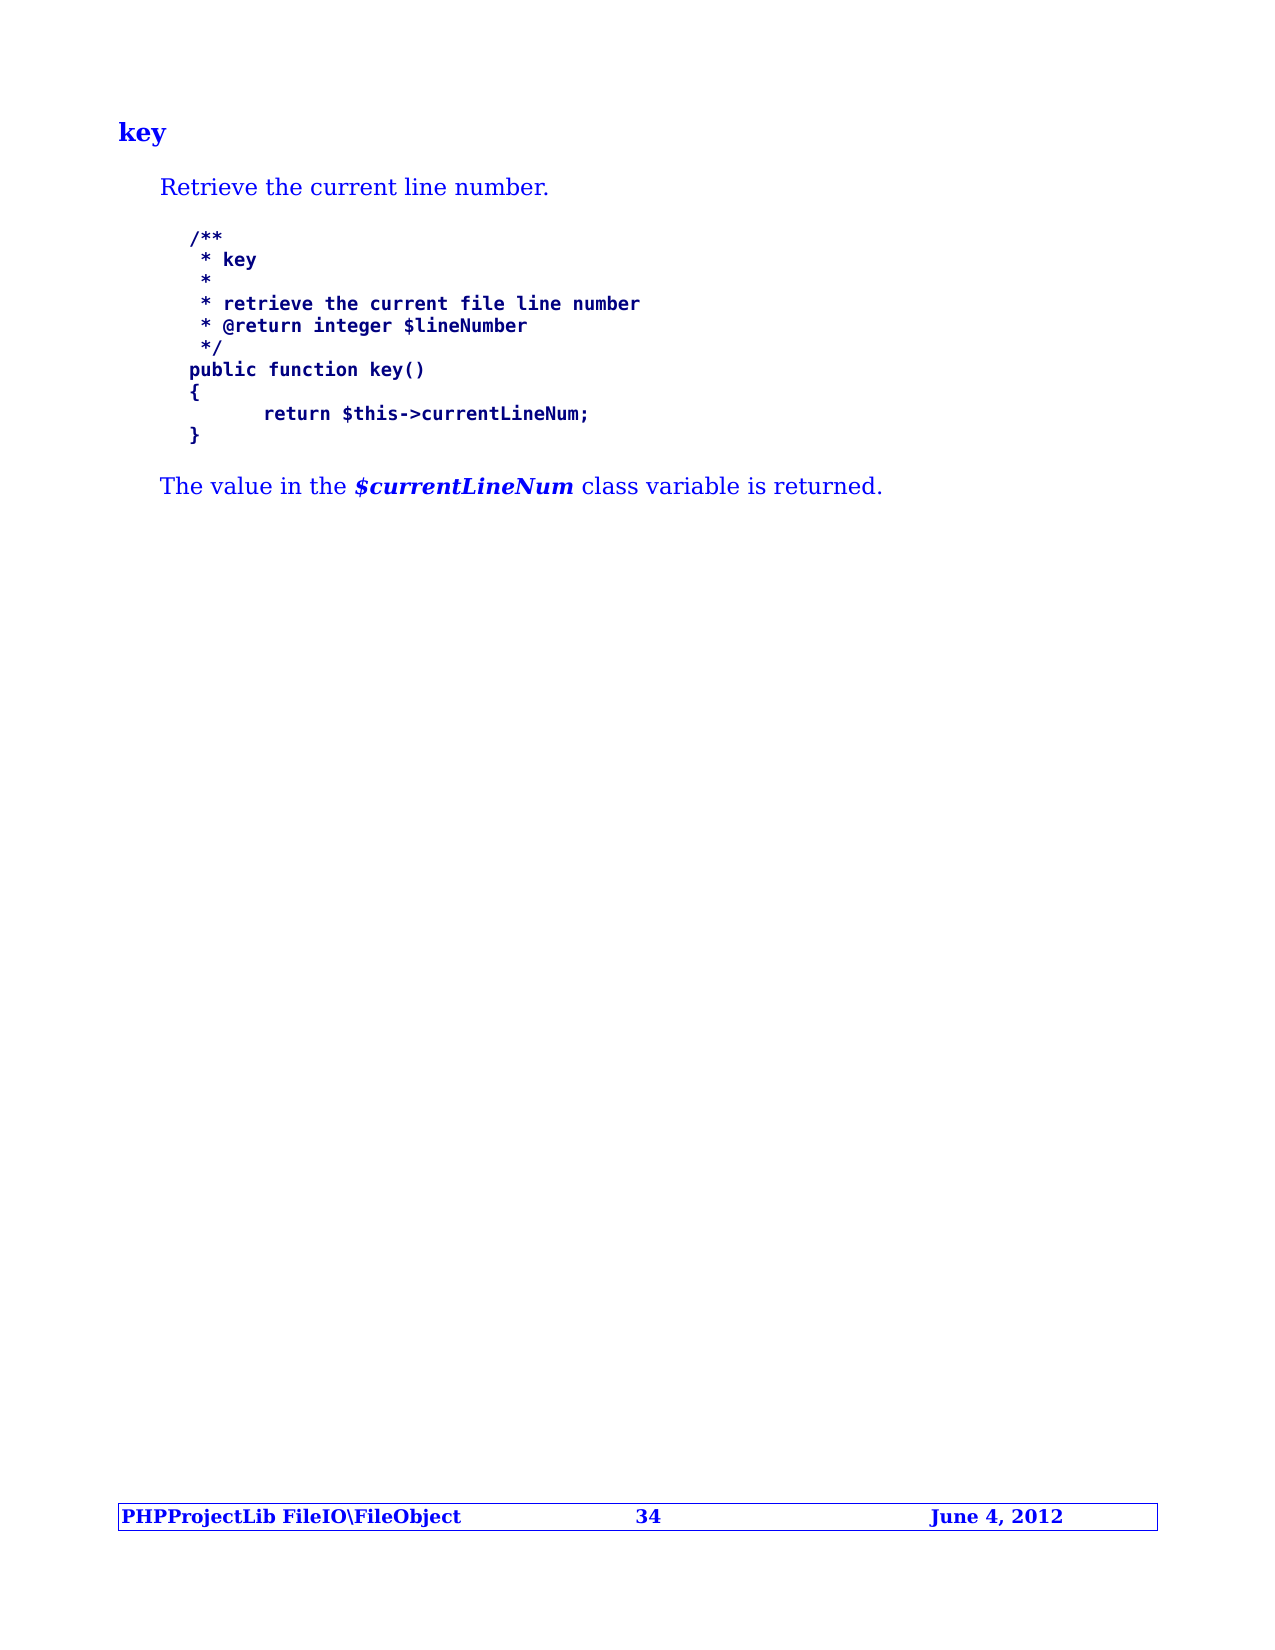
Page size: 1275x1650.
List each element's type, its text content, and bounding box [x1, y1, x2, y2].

list } [189, 424, 1157, 446]
text The value in the $currentLineNum class variable is returned. [159, 473, 1157, 499]
list * @return integer $lineNumber [189, 315, 1157, 337]
title key [118, 118, 1157, 147]
list { [189, 381, 1157, 402]
list * retrieve the current file line number [189, 293, 1157, 315]
list /** [189, 227, 1157, 249]
text Retrieve the current line number. [159, 174, 1157, 201]
list */ [189, 337, 1157, 359]
list public function key() [189, 359, 1157, 381]
list * key [189, 249, 1157, 271]
list return $this->currentLineNum; [189, 402, 1157, 424]
list * [189, 271, 1157, 293]
